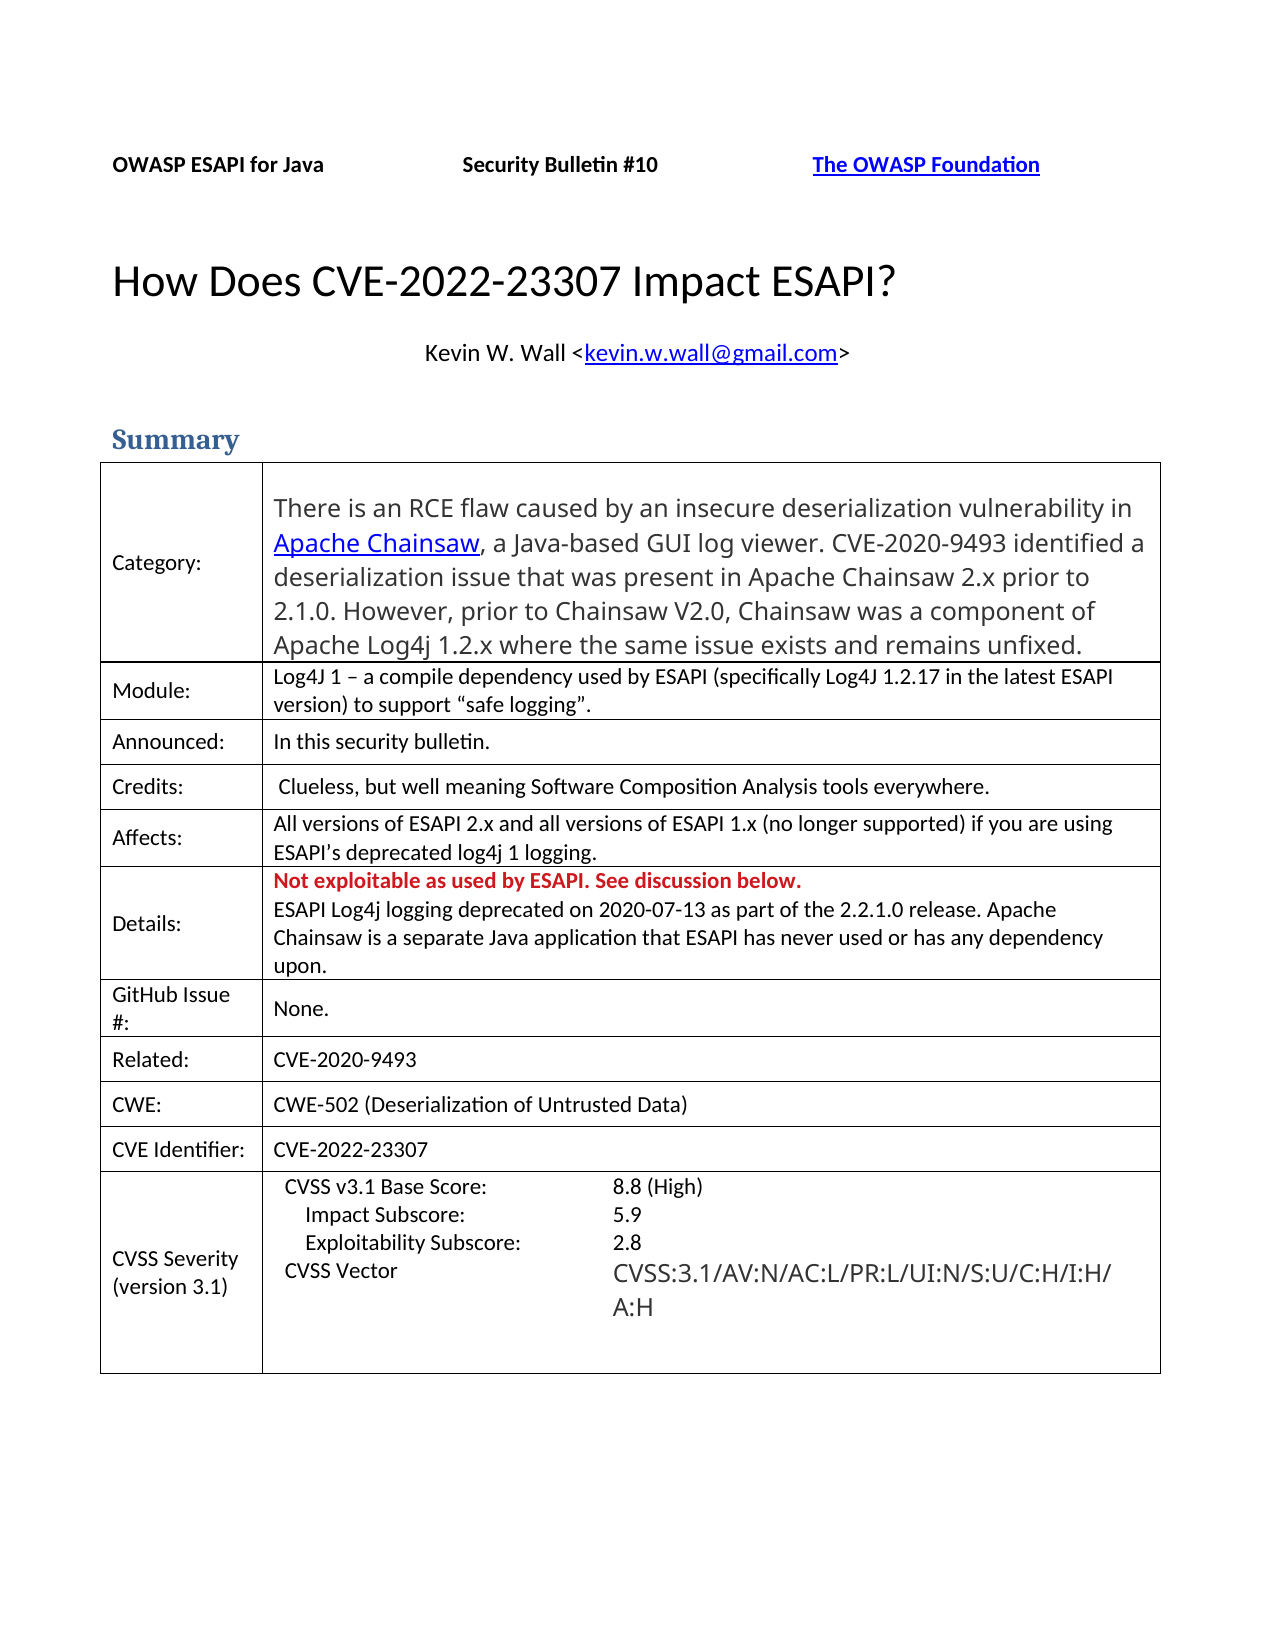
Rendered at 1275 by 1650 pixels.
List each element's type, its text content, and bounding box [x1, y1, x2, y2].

table_header Category: [101, 463, 262, 661]
table_cell Related: [101, 1037, 262, 1081]
table_cell CVE Identifier: [101, 1127, 262, 1171]
table_cell 2.8 [601, 1228, 1154, 1256]
table_cell 5.9 [601, 1200, 1154, 1228]
table_cell Module: [101, 663, 262, 718]
table_cell In this security bulletin. [263, 720, 1160, 763]
table_header There is an RCE flaw caused by an insecure deserialization vulnerability in Apache Chainsaw, a Java-based GUI log viewer. CVE-2020-9493 identified a deserialization issue that was present in Apache Chainsaw 2.x prior to 2.1.0. However, prior to Chainsaw V2.0, Chainsaw was a component of Apache Log4j 1.2.x where the same issue exists and remains unfixed. [263, 463, 1160, 661]
text How Does CVE-2022-23307 Impact ESAPI? [112, 252, 1162, 308]
text Kevin W. Wall <kevin.w.wall@gmail.com> [112, 337, 1162, 367]
table_cell Log4J 1 – a compile dependency used by ESAPI (specifically Log4J 1.2.17 in the latest ESAPI version) to support “safe logging”. [263, 663, 1160, 718]
table_cell CWE-502 (Deserialization of Untrusted Data) [263, 1082, 1160, 1126]
table_header The OWASP Foundation [813, 150, 1162, 199]
table_cell CVE-2020-9493 [263, 1037, 1160, 1081]
table_cell CVSS:3.1/AV:N/AC:L/PR:L/UI:N/S:U/C:H/I:H/A:H [601, 1256, 1154, 1373]
table_cell Credits: [101, 765, 262, 808]
table_cell GitHub Issue #: [101, 980, 262, 1036]
table_cell [263, 1172, 273, 1373]
table_cell Details: [101, 867, 262, 979]
table_cell CWE: [101, 1082, 262, 1126]
table_header CVSS v3.1 Base Score: [273, 1172, 601, 1200]
table_header 8.8 (High) [601, 1172, 1154, 1200]
table_cell Not exploitable as used by ESAPI. See discussion below. ESAPI Log4j logging deprecated on 2020-07-13 as part of the 2.2.1.0 release. Apache Chainsaw is a separate Java application that ESAPI has never used or has any dependency upon. [263, 867, 1160, 979]
subtitle Summary [112, 423, 1162, 457]
table_cell None. [263, 980, 1160, 1036]
table_header Security Bulletin #10 [463, 150, 812, 199]
table_cell Clueless, but well meaning Software Composition Analysis tools everywhere. [263, 765, 1160, 808]
table_cell CVSS Severity (version 3.1) [101, 1172, 262, 1373]
table_cell CVSS Vector [273, 1256, 601, 1373]
table_cell Exploitability Subscore: [273, 1228, 601, 1256]
table_cell Announced: [101, 720, 262, 763]
table_cell All versions of ESAPI 2.x and all versions of ESAPI 1.x (no longer supported) if you are using ESAPI’s deprecated log4j 1 logging. [263, 810, 1160, 866]
table_cell CVE-2022-23307 [263, 1127, 1160, 1171]
table_cell [1154, 1172, 1160, 1373]
table_cell Impact Subscore: [273, 1200, 601, 1228]
table_header OWASP ESAPI for Java [113, 150, 462, 199]
table_cell Affects: [101, 810, 262, 866]
